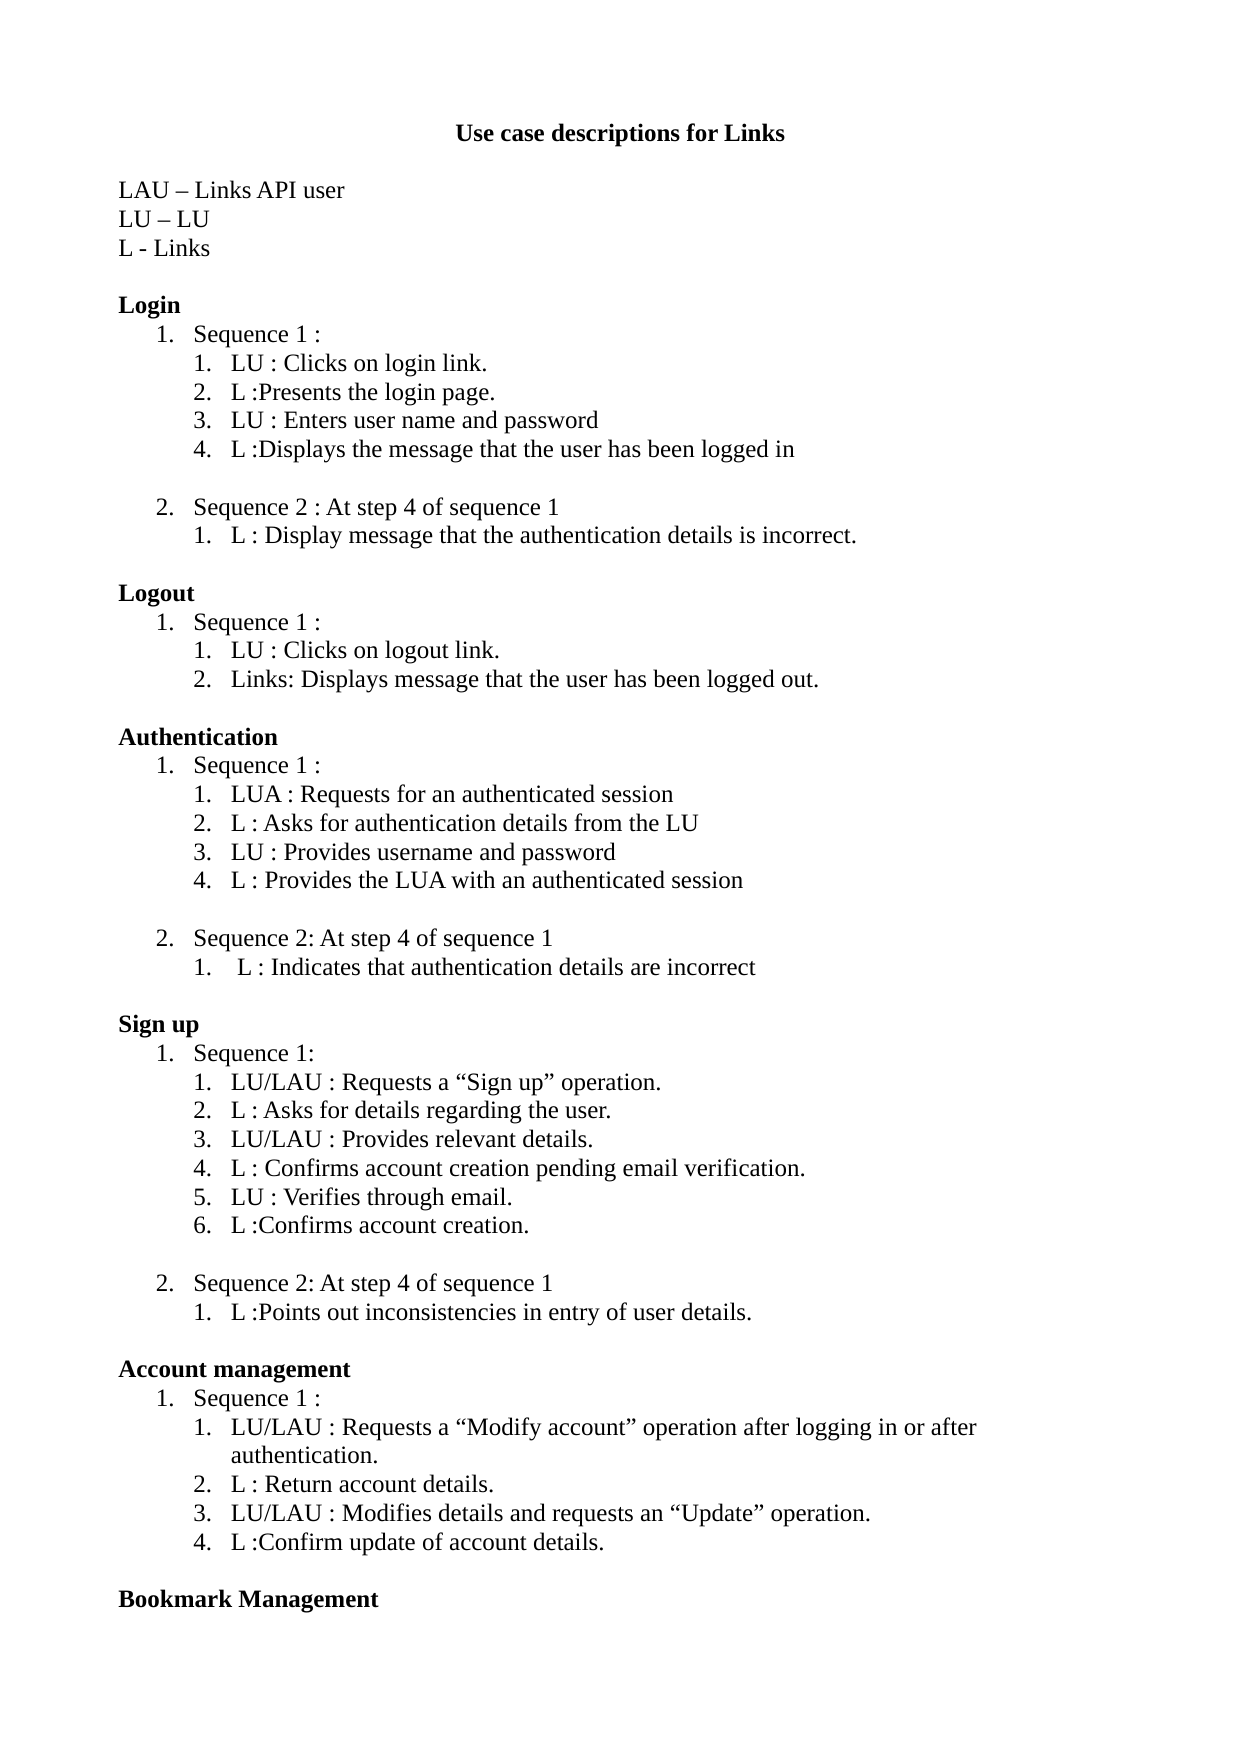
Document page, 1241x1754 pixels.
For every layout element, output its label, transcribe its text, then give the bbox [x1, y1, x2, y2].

text L - Links [118, 233, 1122, 262]
list LU : Verifies through email. [193, 1182, 1122, 1211]
list Links: Displays message that the user has been logged out. [193, 664, 1122, 693]
list L : Display message that the authentication details is incorrect. [193, 521, 1122, 549]
text Account management [118, 1354, 1122, 1383]
list L : Provides the LUA with an authenticated session [193, 866, 1122, 894]
list LU : Enters user name and password [193, 406, 1122, 434]
list L : Indicates that authentication details are incorrect [193, 952, 1122, 981]
list LU/LAU : Requests a “Modify account” operation after logging in or after authentication. [193, 1412, 1122, 1469]
text Bookmark Management [118, 1584, 1122, 1613]
text Use case descriptions for Links [118, 118, 1122, 147]
text Authentication [118, 722, 1122, 751]
list LU : Clicks on login link. [193, 348, 1122, 377]
text LAU – Links API user [118, 176, 1122, 204]
list Sequence 1 : [156, 319, 1122, 348]
list L :Presents the login page. [193, 377, 1122, 406]
list Sequence 2 : At step 4 of sequence 1 [156, 492, 1122, 521]
list Sequence 2: At step 4 of sequence 1 [156, 1268, 1122, 1297]
text Login [118, 291, 1122, 319]
list Sequence 1 : [156, 751, 1122, 779]
list LU/LAU : Provides relevant details. [193, 1124, 1122, 1153]
list L : Confirms account creation pending email verification. [193, 1153, 1122, 1182]
list LU/LAU : Modifies details and requests an “Update” operation. [193, 1498, 1122, 1527]
list L : Asks for authentication details from the LU [193, 808, 1122, 837]
list Sequence 1 : [156, 1383, 1122, 1412]
list LU/LAU : Requests a “Sign up” operation. [193, 1067, 1122, 1096]
list L :Points out inconsistencies in entry of user details. [193, 1297, 1122, 1326]
list L : Return account details. [193, 1469, 1122, 1498]
list LU : Clicks on logout link. [193, 636, 1122, 664]
list Sequence 2: At step 4 of sequence 1 [156, 923, 1122, 952]
text Logout [118, 578, 1122, 607]
list Sequence 1 : [156, 607, 1122, 636]
list L :Confirm update of account details. [193, 1527, 1122, 1556]
list L : Asks for details regarding the user. [193, 1096, 1122, 1124]
list LU : Provides username and password [193, 837, 1122, 866]
list LUA : Requests for an authenticated session [193, 779, 1122, 808]
list L :Confirms account creation. [193, 1211, 1122, 1239]
list Sequence 1: [156, 1038, 1122, 1067]
text Sign up [118, 1009, 1122, 1038]
text LU – LU [118, 204, 1122, 233]
list L :Displays the message that the user has been logged in [193, 434, 1122, 463]
